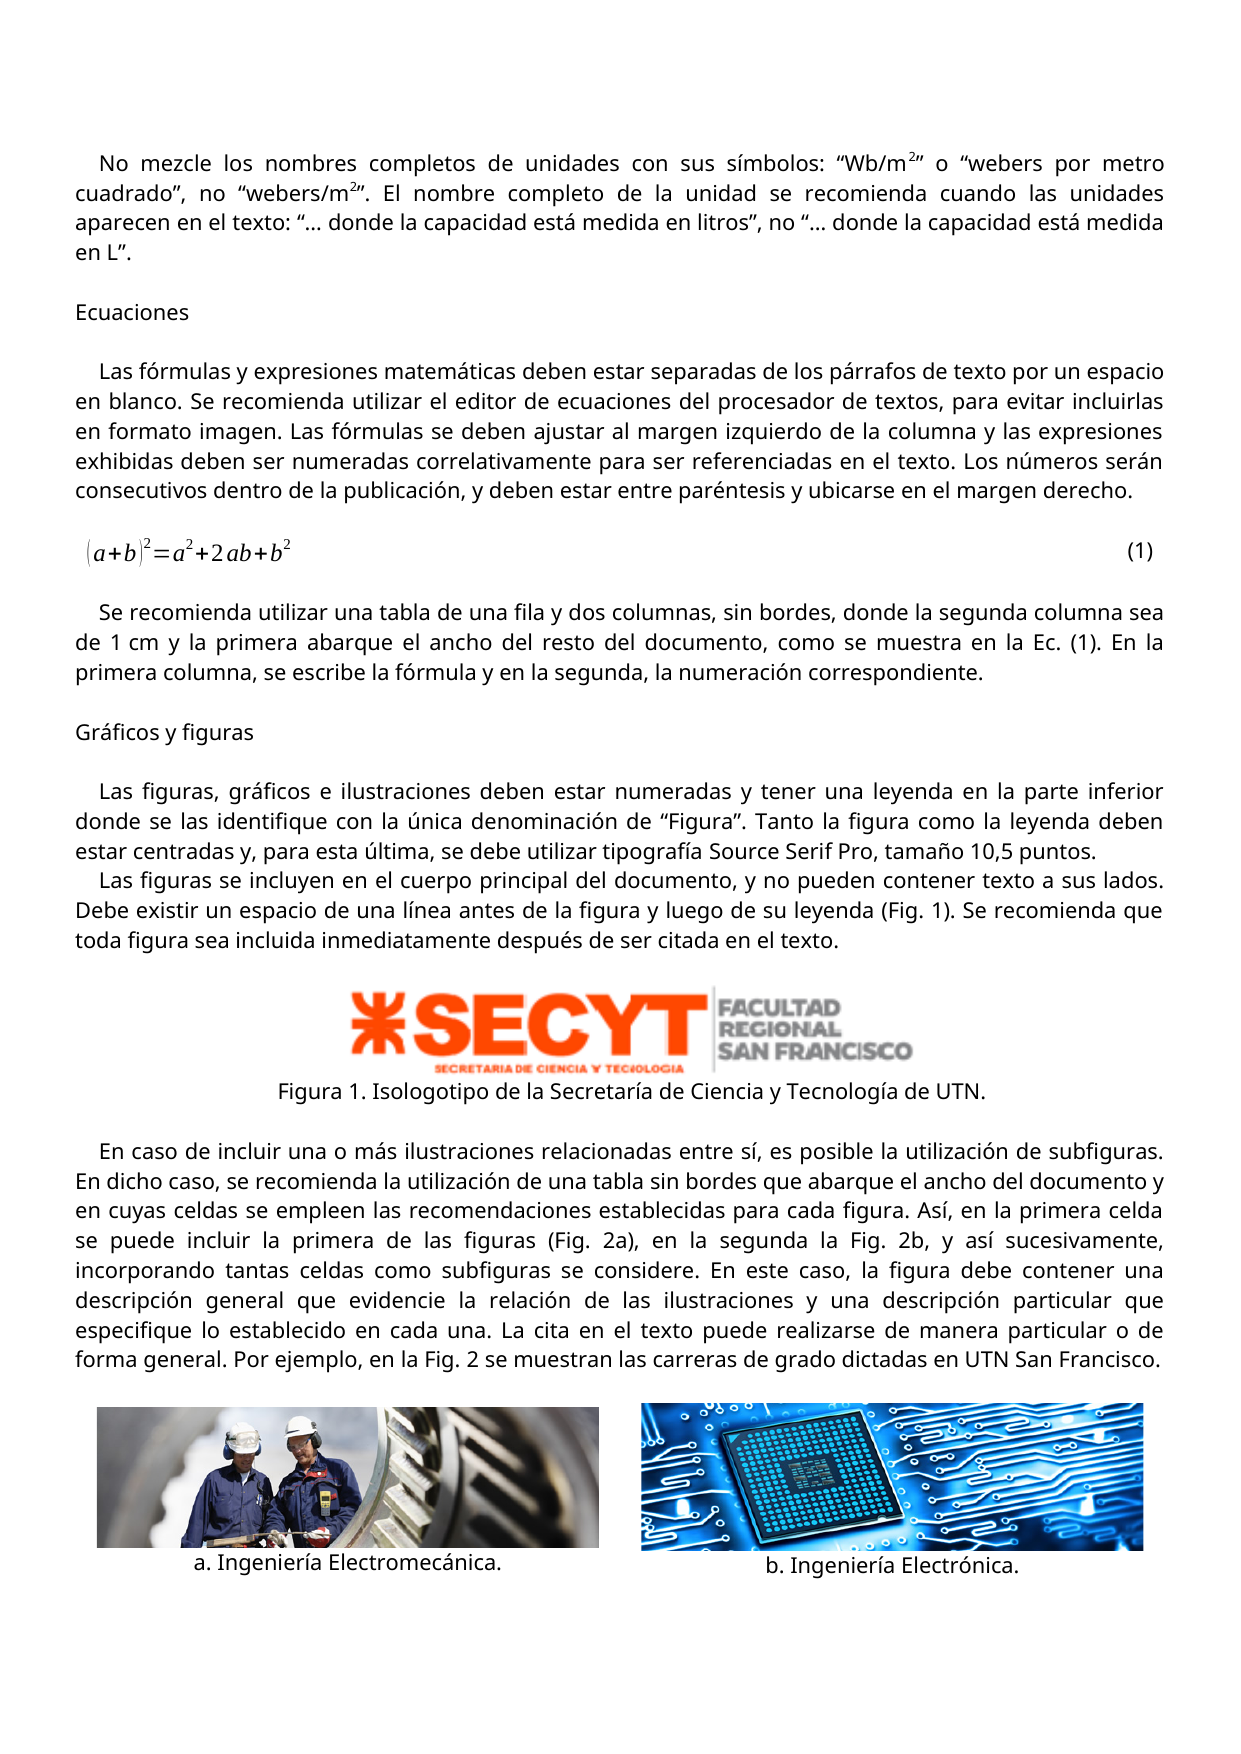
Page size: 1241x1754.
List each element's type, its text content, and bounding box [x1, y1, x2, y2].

text Las fórmulas y expresiones matemáticas deben estar separadas de los párrafos de texto por un espacio en blanco. Se recomienda utilizar el editor de ecuaciones del procesador de textos, para evitar incluirlas en formato imagen. Las fórmulas se deben ajustar al margen izquierdo de la columna y las expresiones exhibidas deben ser numeradas correlativamente para ser referenciadas en el texto. Los números serán consecutivos dentro de la publicación, y deben estar entre paréntesis y ubicarse en el margen derecho. [75, 356, 1165, 505]
table_header b. Ingeniería Electrónica. [620, 1404, 1165, 1609]
text Gráficos y figuras [75, 717, 1165, 746]
text En caso de incluir una o más ilustraciones relacionadas entre sí, es posible la utilización de subfiguras. En dicho caso, se recomienda la utilización de una tabla sin bordes que abarque el ancho del documento y en cuyas celdas se empleen las recomendaciones establecidas para cada figura. Así, en la primera celda se puede incluir la primera de las figuras (Fig. 2a), en la segunda la Fig. 2b, y así sucesivamente, incorporando tantas celdas como subfiguras se considere. En este caso, la figura debe contener una descripción general que evidencie la relación de las ilustraciones y una descripción particular que especifique lo establecido en cada una. La cita en el texto puede realizarse de manera particular o de forma general. Por ejemplo, en la Fig. 2 se muestran las carreras de grado dictadas en UTN San Francisco. [75, 1136, 1165, 1374]
text Ecuaciones [75, 297, 1165, 326]
picture [96, 1407, 599, 1548]
table_header [75, 535, 1094, 569]
table_header a. Ingeniería Electromecánica. [76, 1404, 620, 1609]
text Las figuras, gráficos e ilustraciones deben estar numeradas y tener una leyenda en la parte inferior donde se las identifique con la única denominación de “Figura”. Tanto la figura como la leyenda deben estar centradas y, para esta última, se debe utilizar tipografía Source Serif Pro, tamaño 10,5 puntos. [75, 776, 1165, 866]
picture [641, 1403, 1144, 1551]
text Se recomienda utilizar una tabla de una fila y dos columnas, sin bordes, donde la segunda columna sea de 1 cm y la primera abarque el ancho del resto del documento, como se muestra en la Ec. (1). En la primera columna, se escribe la fórmula y en la segunda, la numeración correspondiente. [75, 597, 1165, 687]
text Las figuras se incluyen en el cuerpo principal del documento, y no pueden contener texto a sus lados. Debe existir un espacio de una línea antes de la figura y luego de su leyenda (Fig. 1). Se recomienda que toda figura sea incluida inmediatamente después de ser citada en el texto. [75, 866, 1165, 955]
text Figura 1. Isologotipo de la Secretaría de Ciencia y Tecnología de UTN. [75, 1076, 1165, 1106]
table_header (1) [1094, 535, 1164, 569]
text No mezcle los nombres completos de unidades con sus símbolos: “Wb/m2” o “webers por metro cuadrado”, no “webers/m2”. El nombre completo de la unidad se recomienda cuando las unidades aparecen en el texto: “… donde la capacidad está medida en litros”, no “… donde la capacidad está medida en L”. [75, 148, 1165, 267]
picture [347, 984, 917, 1077]
